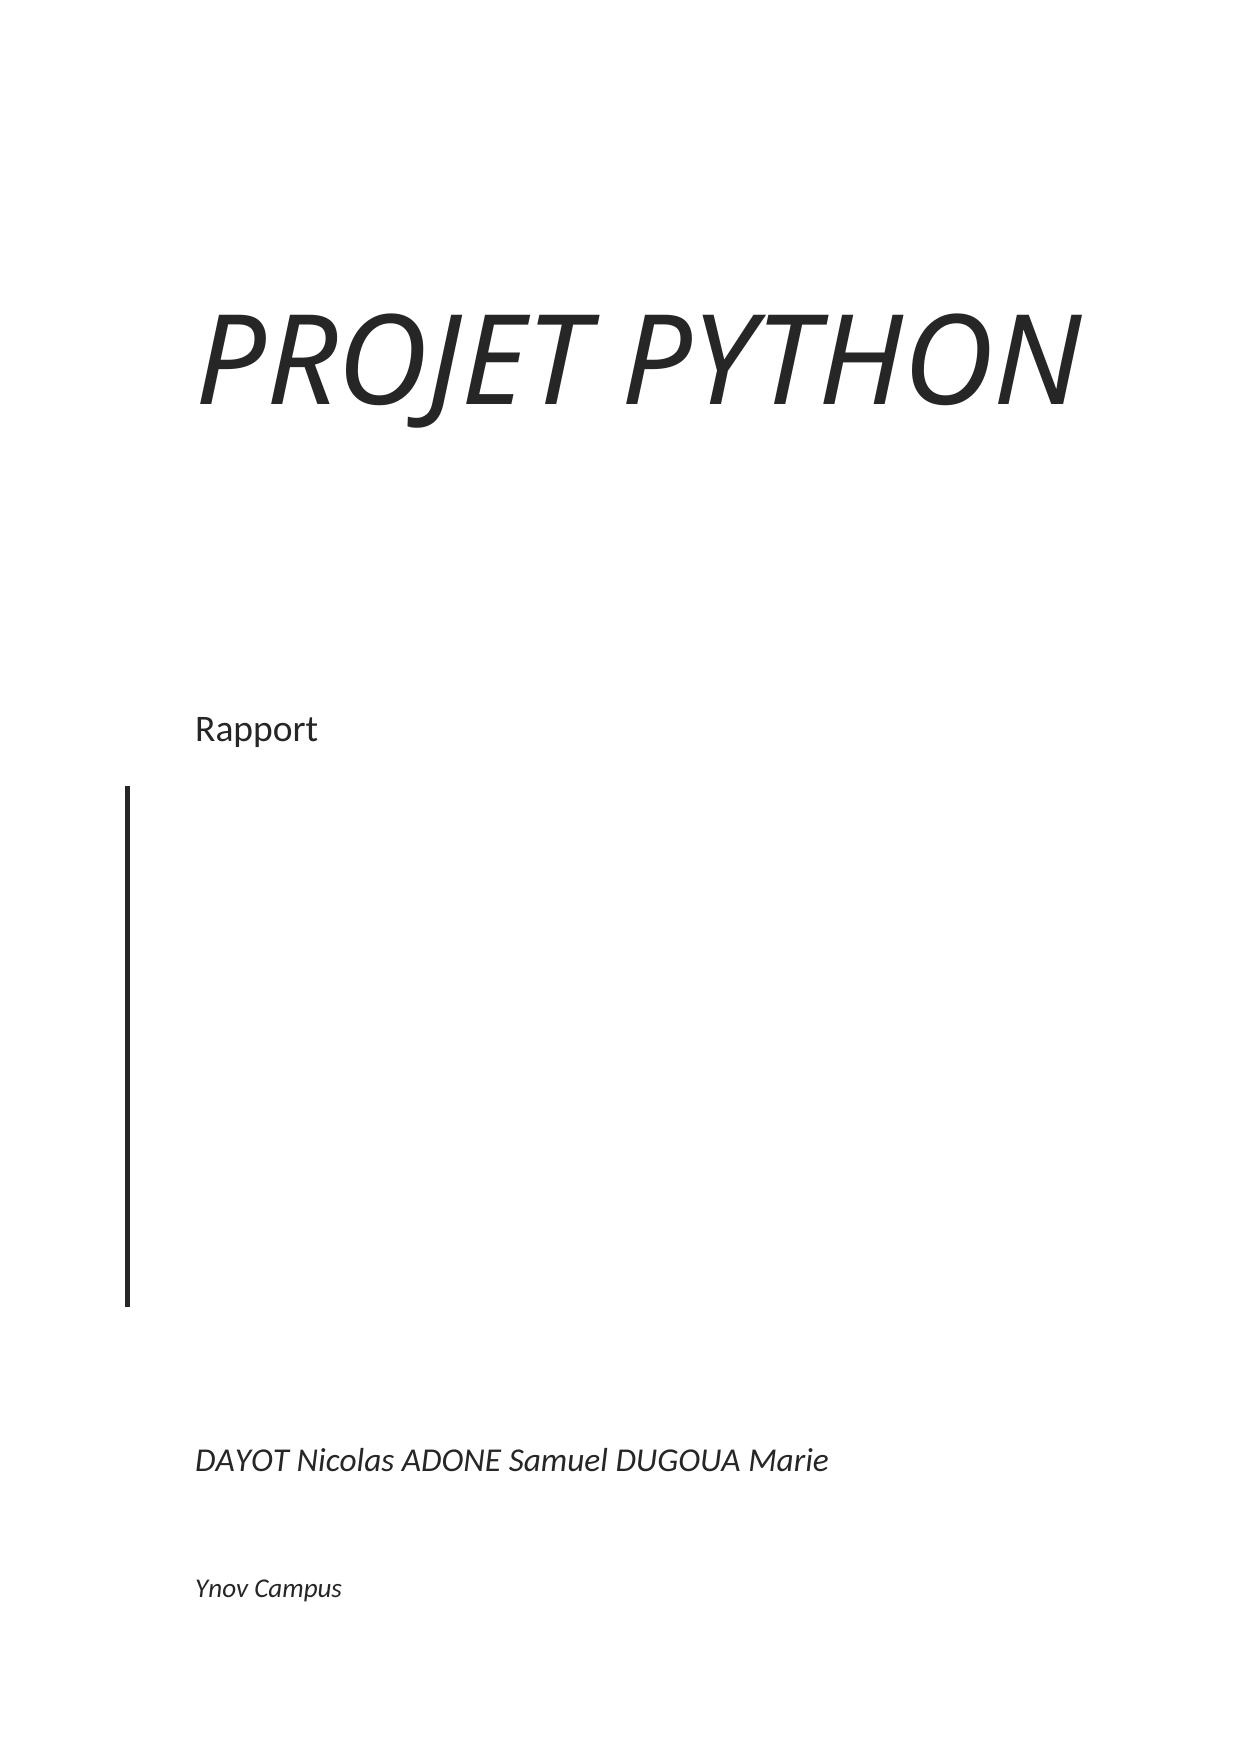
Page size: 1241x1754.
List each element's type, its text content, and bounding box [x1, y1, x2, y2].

text projet python [195, 271, 1104, 441]
text DAYOT Nicolas ADONE Samuel DUGOUA Marie [195, 1439, 908, 1480]
text Ynov Campus [195, 1571, 908, 1604]
text Rapport [195, 705, 1104, 751]
